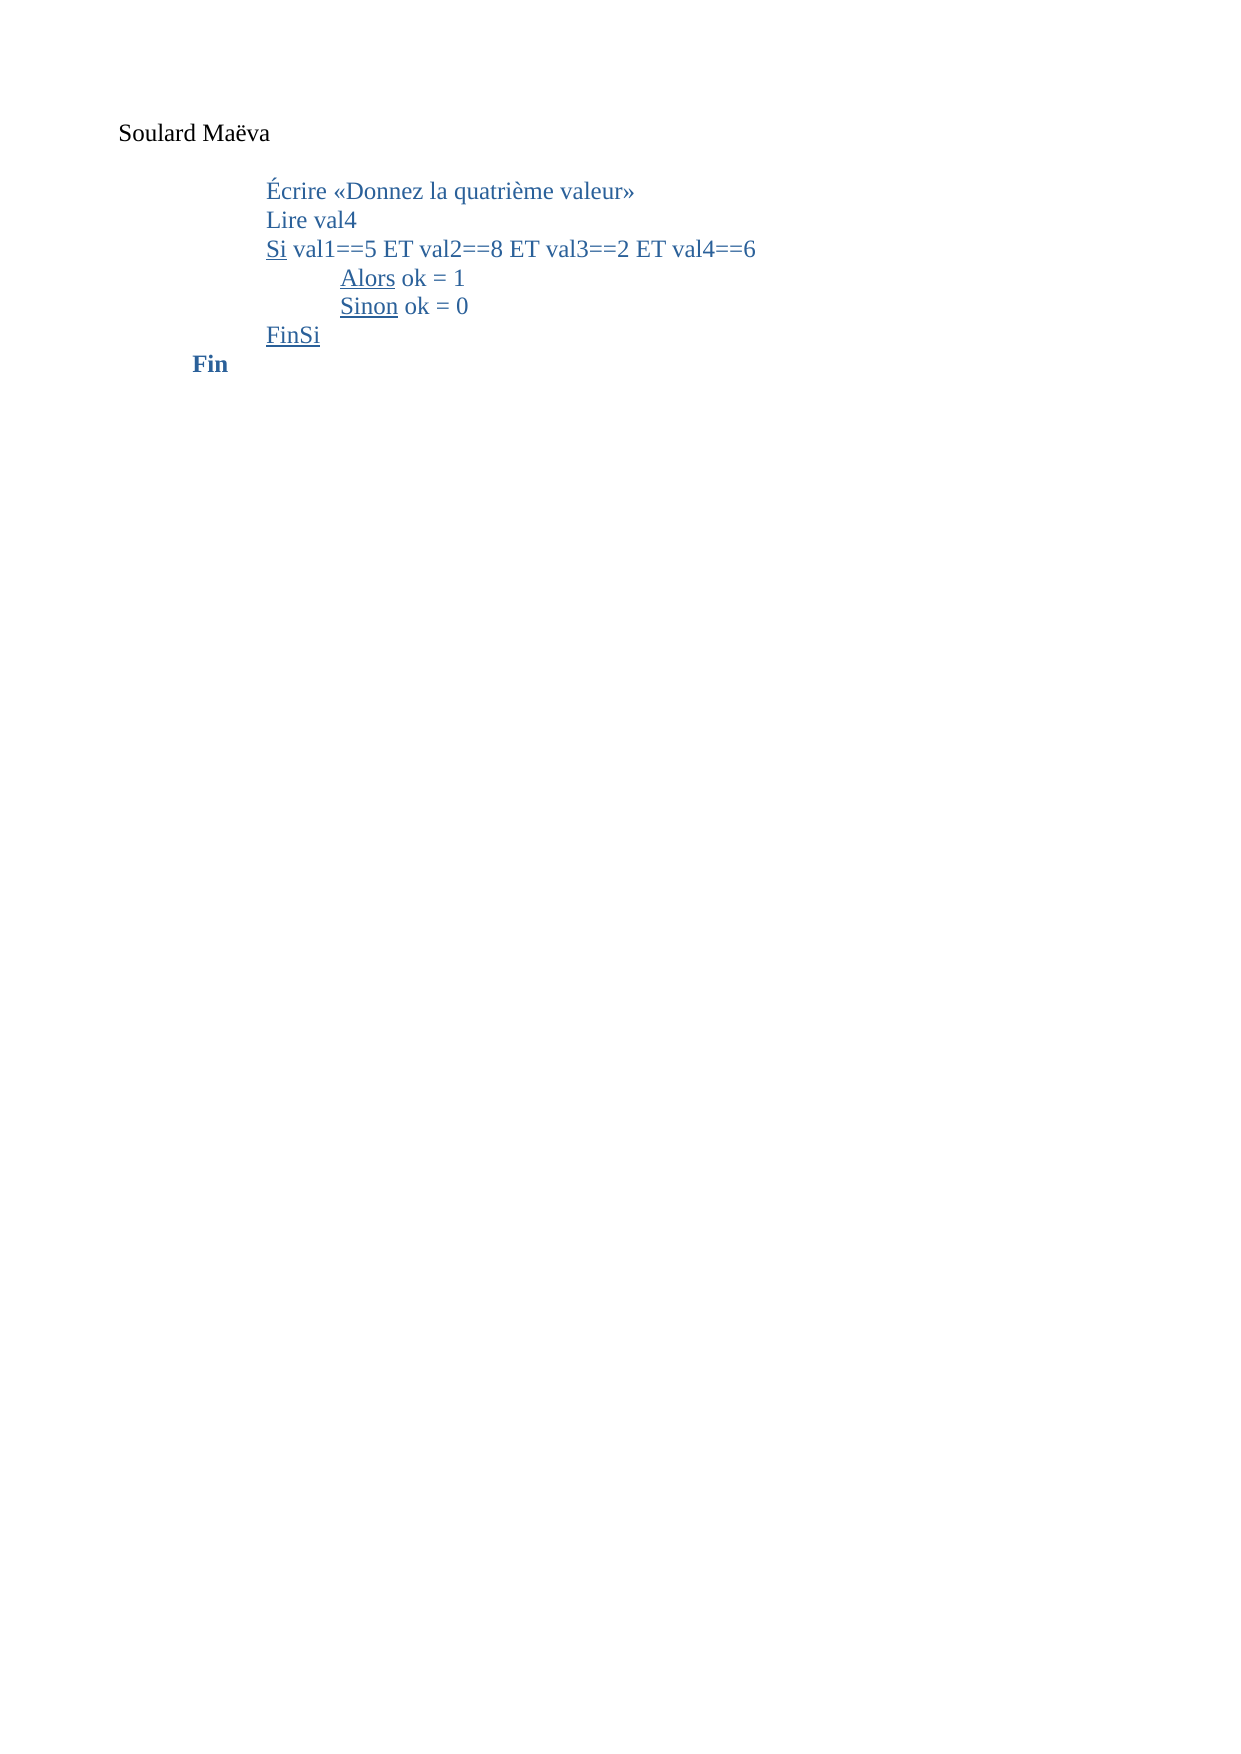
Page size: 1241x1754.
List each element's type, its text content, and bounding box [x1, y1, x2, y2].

text Écrire «Donnez la quatrième valeur» [118, 176, 1122, 205]
text Si val1==5 ET val2==8 ET val3==2 ET val4==6 [118, 234, 1122, 263]
text Sinon ok = 0 [118, 291, 1122, 320]
text Alors ok = 1 [118, 263, 1122, 291]
text Lire val4 [118, 205, 1122, 234]
text FinSi [118, 320, 1122, 349]
text Fin [118, 349, 1122, 378]
